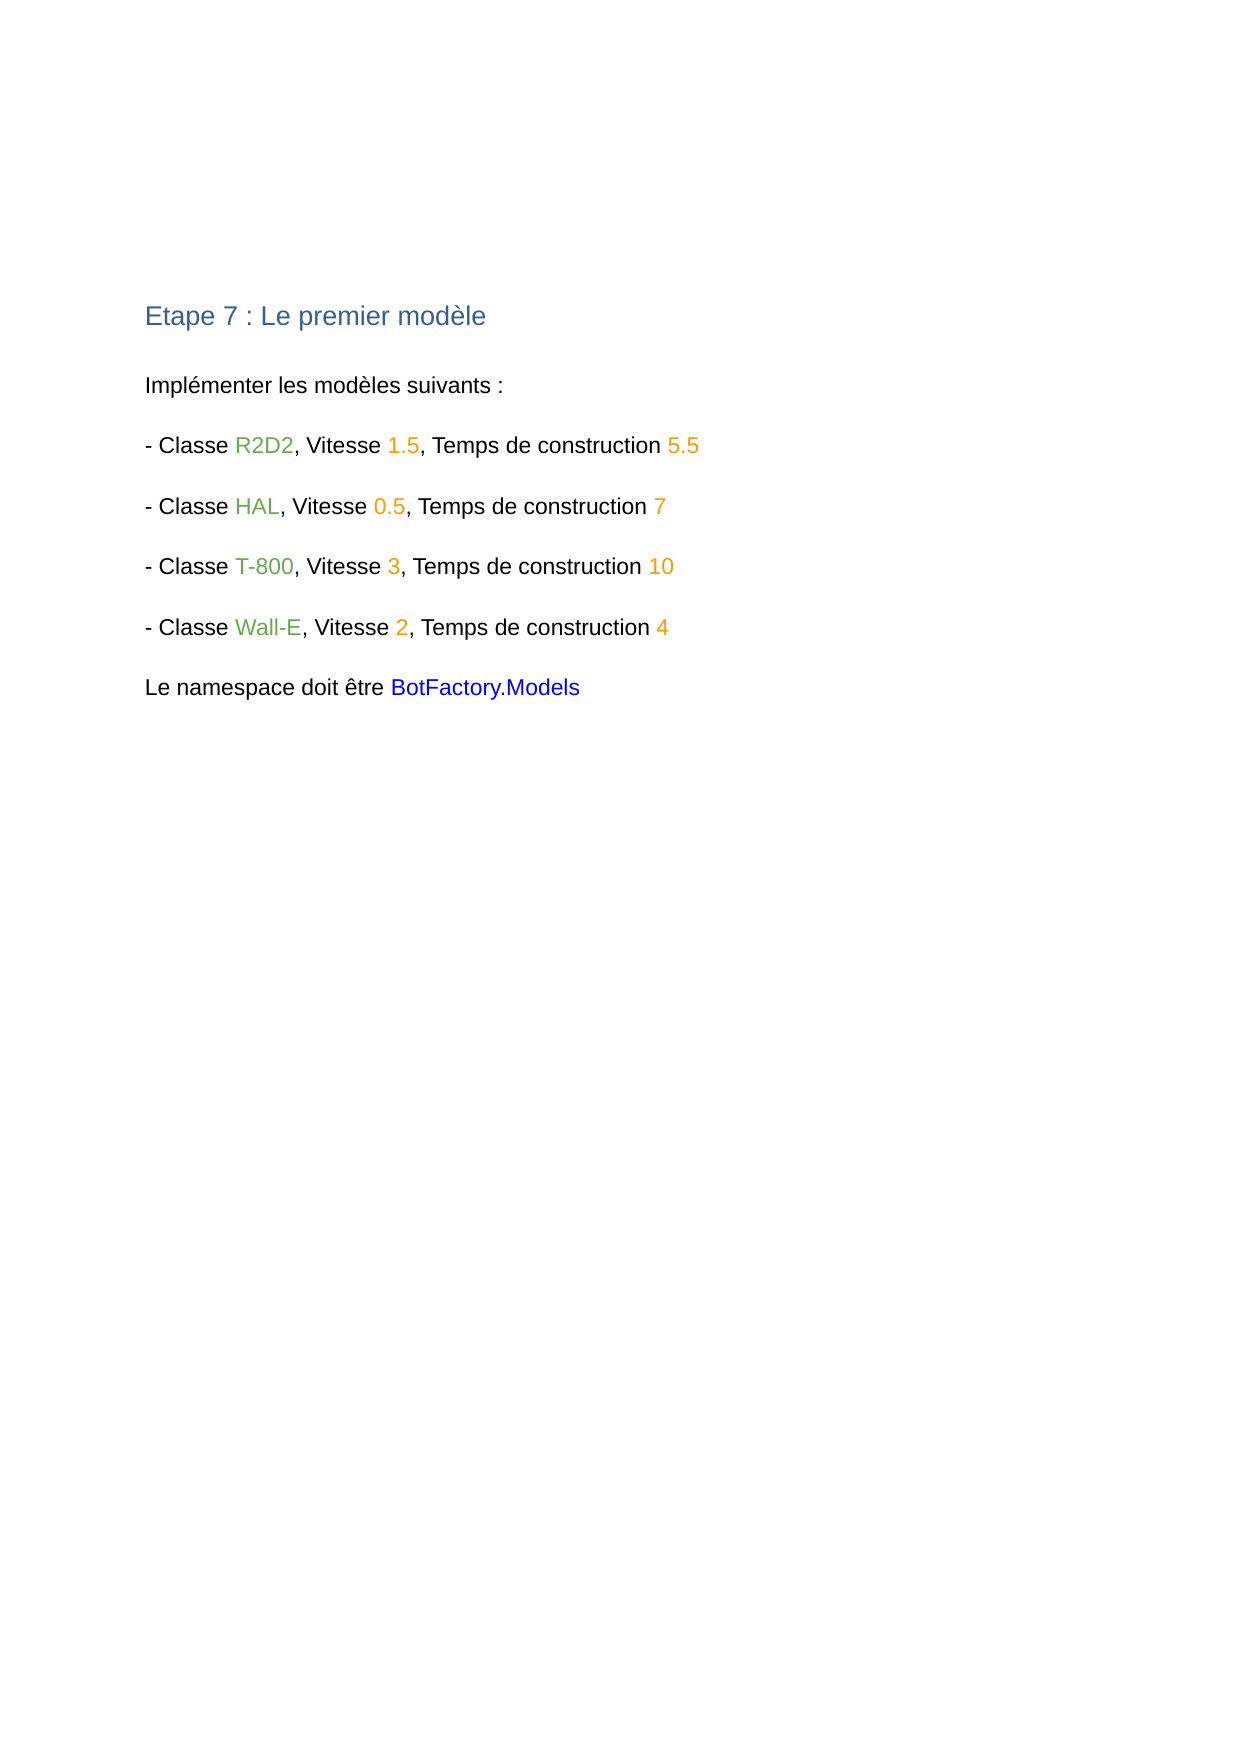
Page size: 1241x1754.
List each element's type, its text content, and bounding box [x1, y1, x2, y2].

text Le namespace doit être BotFactory.Models [144, 674, 1096, 700]
text - Classe R2D2, Vitesse 1.5, Temps de construction 5.5 [144, 432, 1096, 459]
text Implémenter les modèles suivants : [144, 372, 1096, 398]
text - Classe T-800, Vitesse 3, Temps de construction 10 [144, 553, 1096, 579]
text Etape 7 : Le premier modèle [144, 300, 1096, 331]
text - Classe Wall-E, Vitesse 2, Temps de construction 4 [144, 613, 1096, 640]
text - Classe HAL, Vitesse 0.5, Temps de construction 7 [144, 493, 1096, 519]
